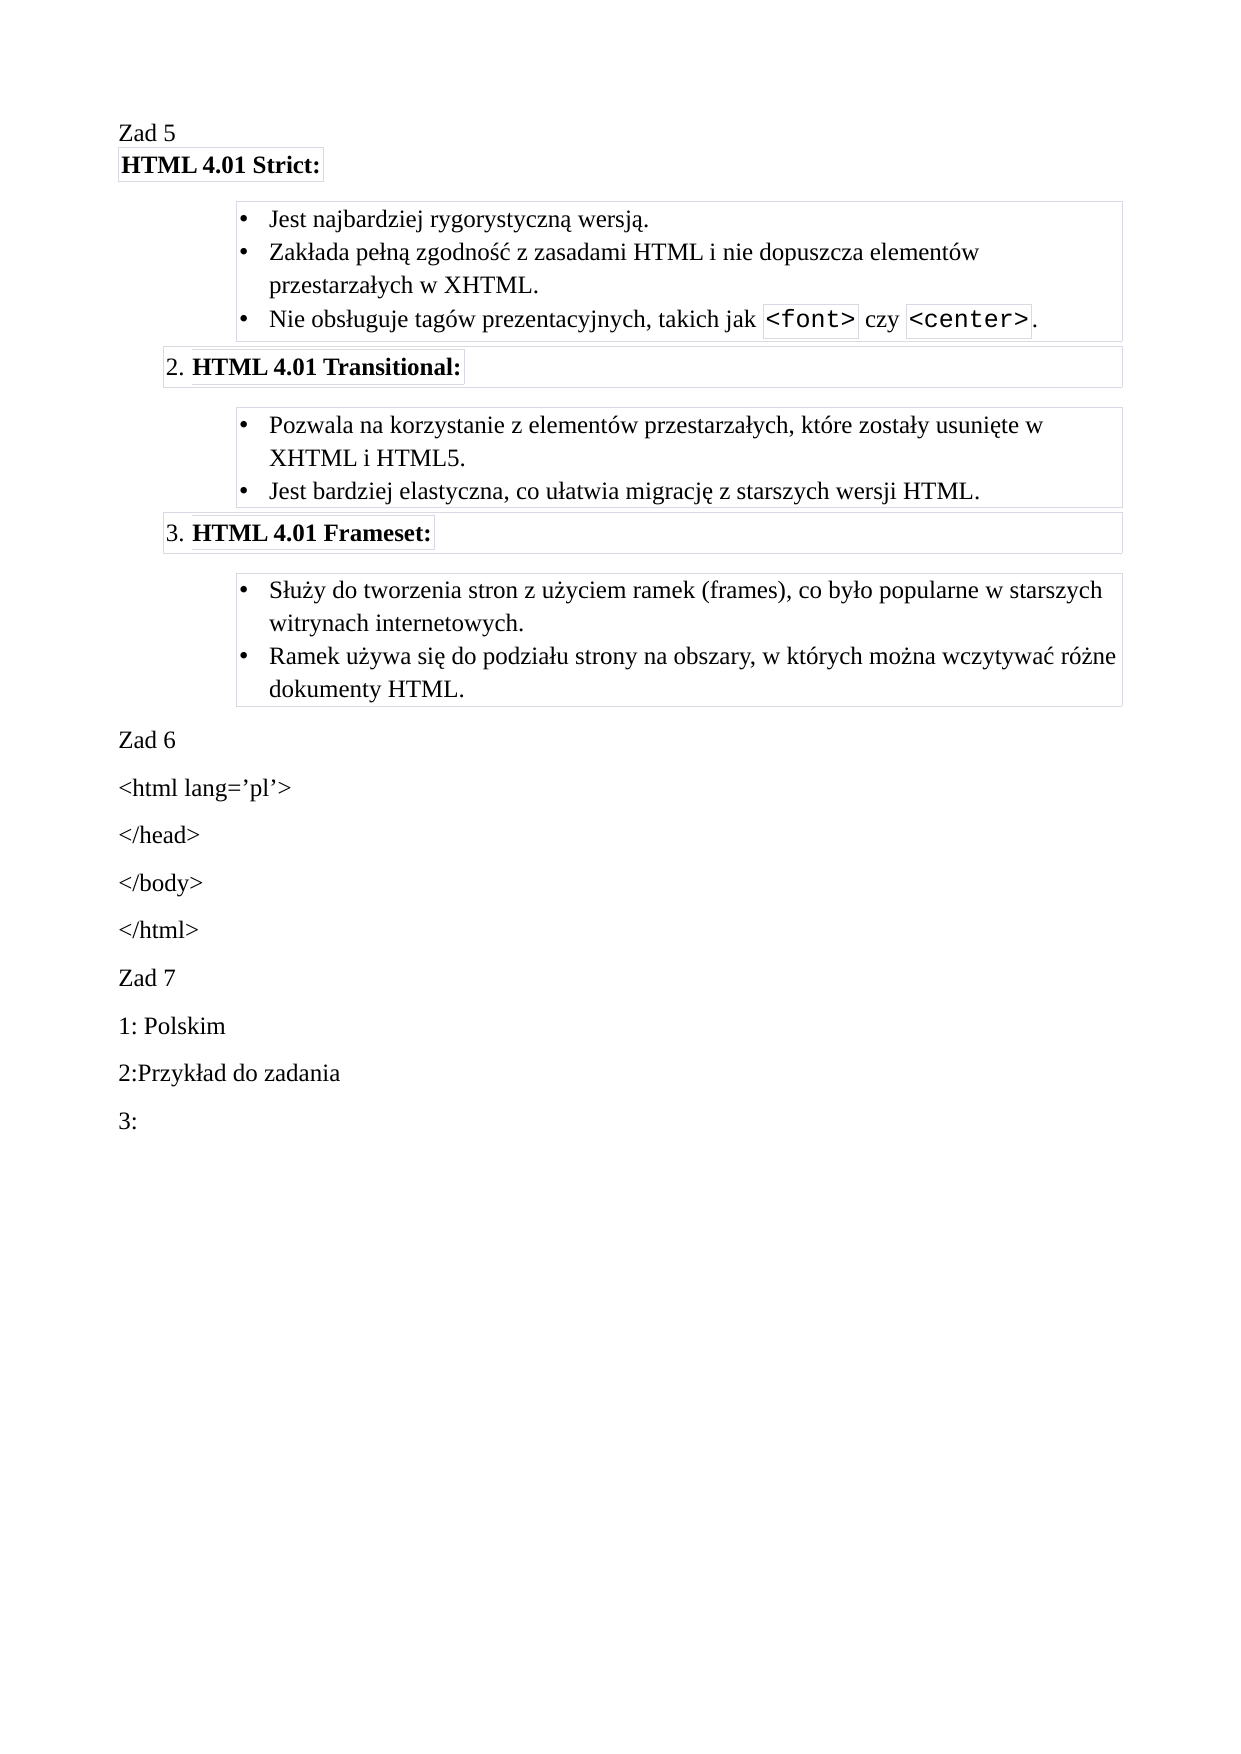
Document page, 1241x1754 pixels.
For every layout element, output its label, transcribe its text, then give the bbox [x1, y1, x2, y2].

list Ramek używa się do podziału strony na obszary, w których można wczytywać różne dokumenty HTML. [237, 638, 1122, 706]
list HTML 4.01 Frameset: [164, 513, 1122, 553]
text Zad 5 [118, 118, 1122, 147]
list Nie obsługuje tagów prezentacyjnych, takich jak <font> czy <center>. [237, 301, 1122, 341]
text [324, 147, 1122, 182]
list Pozwala na korzystanie z elementów przestarzałych, które zostały usunięte w XHTML i HTML5. [237, 408, 1122, 471]
text 3: [118, 1106, 1122, 1135]
text </head> [118, 820, 1122, 849]
text Zad 7 [118, 963, 1122, 992]
text </html> [118, 916, 1122, 944]
list HTML 4.01 Transitional: [164, 347, 1122, 387]
list Służy do tworzenia stron z użyciem ramek (frames), co było popularne w starszych witrynach internetowych. [237, 574, 1122, 637]
text 2:Przykład do zadania [118, 1058, 1122, 1087]
text Zad 6 [118, 725, 1122, 754]
list Jest najbardziej rygorystyczną wersją. [237, 202, 1122, 233]
list Zakłada pełną zgodność z zasadami HTML i nie dopuszcza elementów przestarzałych w XHTML. [237, 234, 1122, 299]
text HTML 4.01 Strict: [119, 148, 323, 181]
text <html lang=’pl’> [118, 773, 1122, 801]
text 1: Polskim [118, 1011, 1122, 1039]
list Jest bardziej elastyczna, co ułatwia migrację z starszych wersji HTML. [237, 473, 1122, 507]
text </body> [118, 868, 1122, 897]
